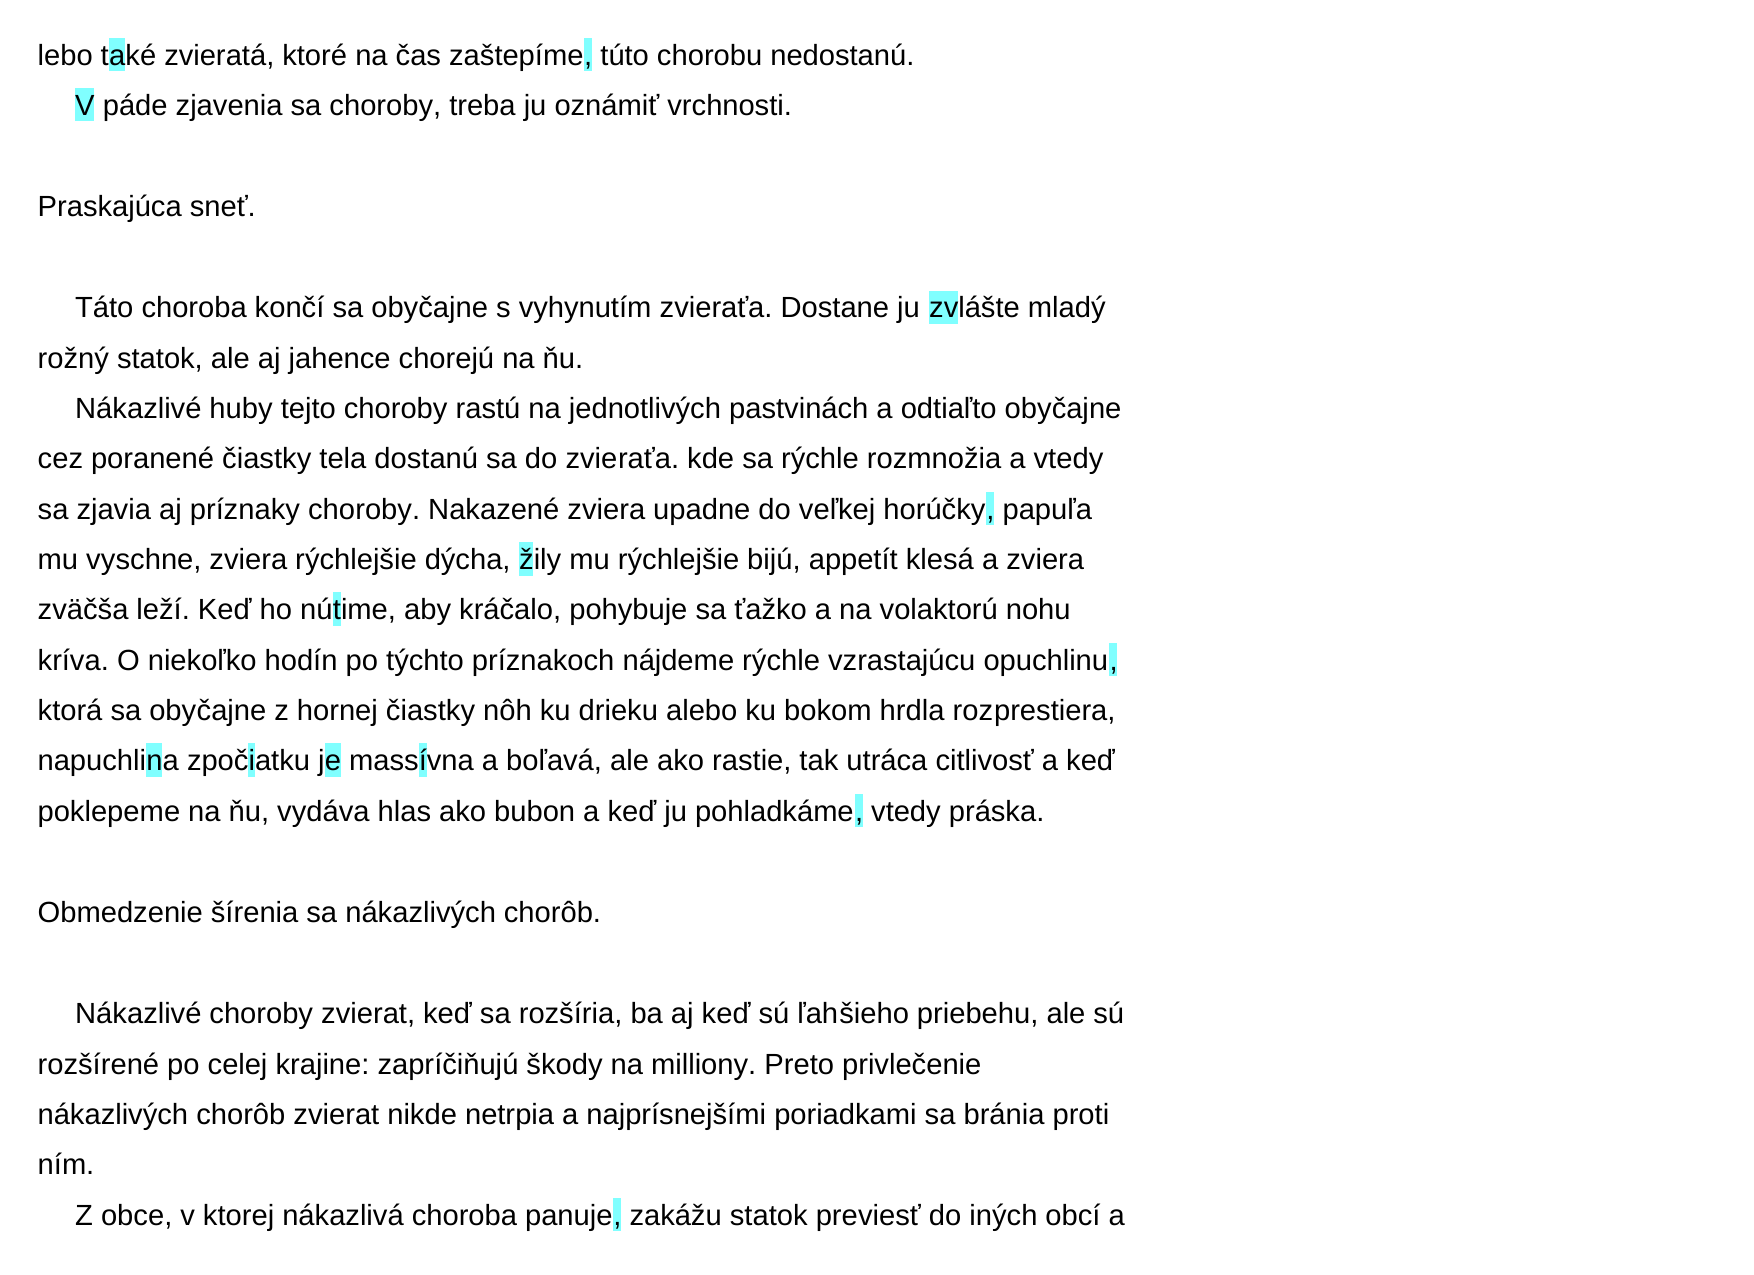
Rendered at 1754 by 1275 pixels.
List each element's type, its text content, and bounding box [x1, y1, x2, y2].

text Nákazlivé huby tejto choroby rastú na jednotlivých pastvinách a odtiaľto obyčajne cez poranené čiastky tela dostanú sa do zvie­raťa. kde sa rýchle rozmnožia a vtedy sa zjavia aj príznaky cho­roby. Nakazené zviera upadne do veľkej horúčky, papuľa mu vy­schne, zviera rýchlejšie dýcha, žily mu rýchlejšie bijú, appetít klesá a zviera zväčša leží. Keď ho nútime, aby kráčalo, pohybuje sa ťažko a na volaktorú nohu kríva. O niekoľko hodín po týchto príznakoch nájdeme rýchle vzrastajúcu opuchlinu, ktorá sa oby­čajne z hornej čiastky nôh ku drieku alebo ku bokom hrdla roz­prestiera, napuchlina zpočiatku je massívna a boľavá, ale ako rastie, tak utráca citlivosť a keď poklepeme na ňu, vydáva hlas ako bubon a keď ju pohladkáme, vtedy práska. [37, 391, 1130, 827]
text Táto choroba končí sa obyčajne s vyhynutím zvieraťa. Dostane ju zvlášte mladý rožný statok, ale aj jahence chorejú na ňu. [37, 291, 1130, 374]
text lebo také zvieratá, ktoré na čas zaštepíme, túto chorobu nedostanú. [37, 37, 1130, 71]
text Nákazlivé choroby zvierat, keď sa rozšíria, ba aj keď sú ľah­šieho priebehu, ale sú rozšírené po celej krajine: zapríčiňujú škody na milliony. Preto privlečenie nákazlivých chorôb zvierat nikde netrpia a najprísnejšími poriadkami sa bránia proti ním. [37, 996, 1130, 1181]
text Obmedzenie šírenia sa nákazlivých chorôb. [37, 895, 1130, 928]
text Praskajúca sneť. [37, 189, 1130, 223]
text Z obce, v ktorej nákazlivá choroba panuje, zakážu statok pre­viesť do iných obcí a [37, 1198, 1130, 1231]
text V páde zjavenia sa choroby, treba ju oznámiť vrchnosti. [37, 88, 1130, 121]
